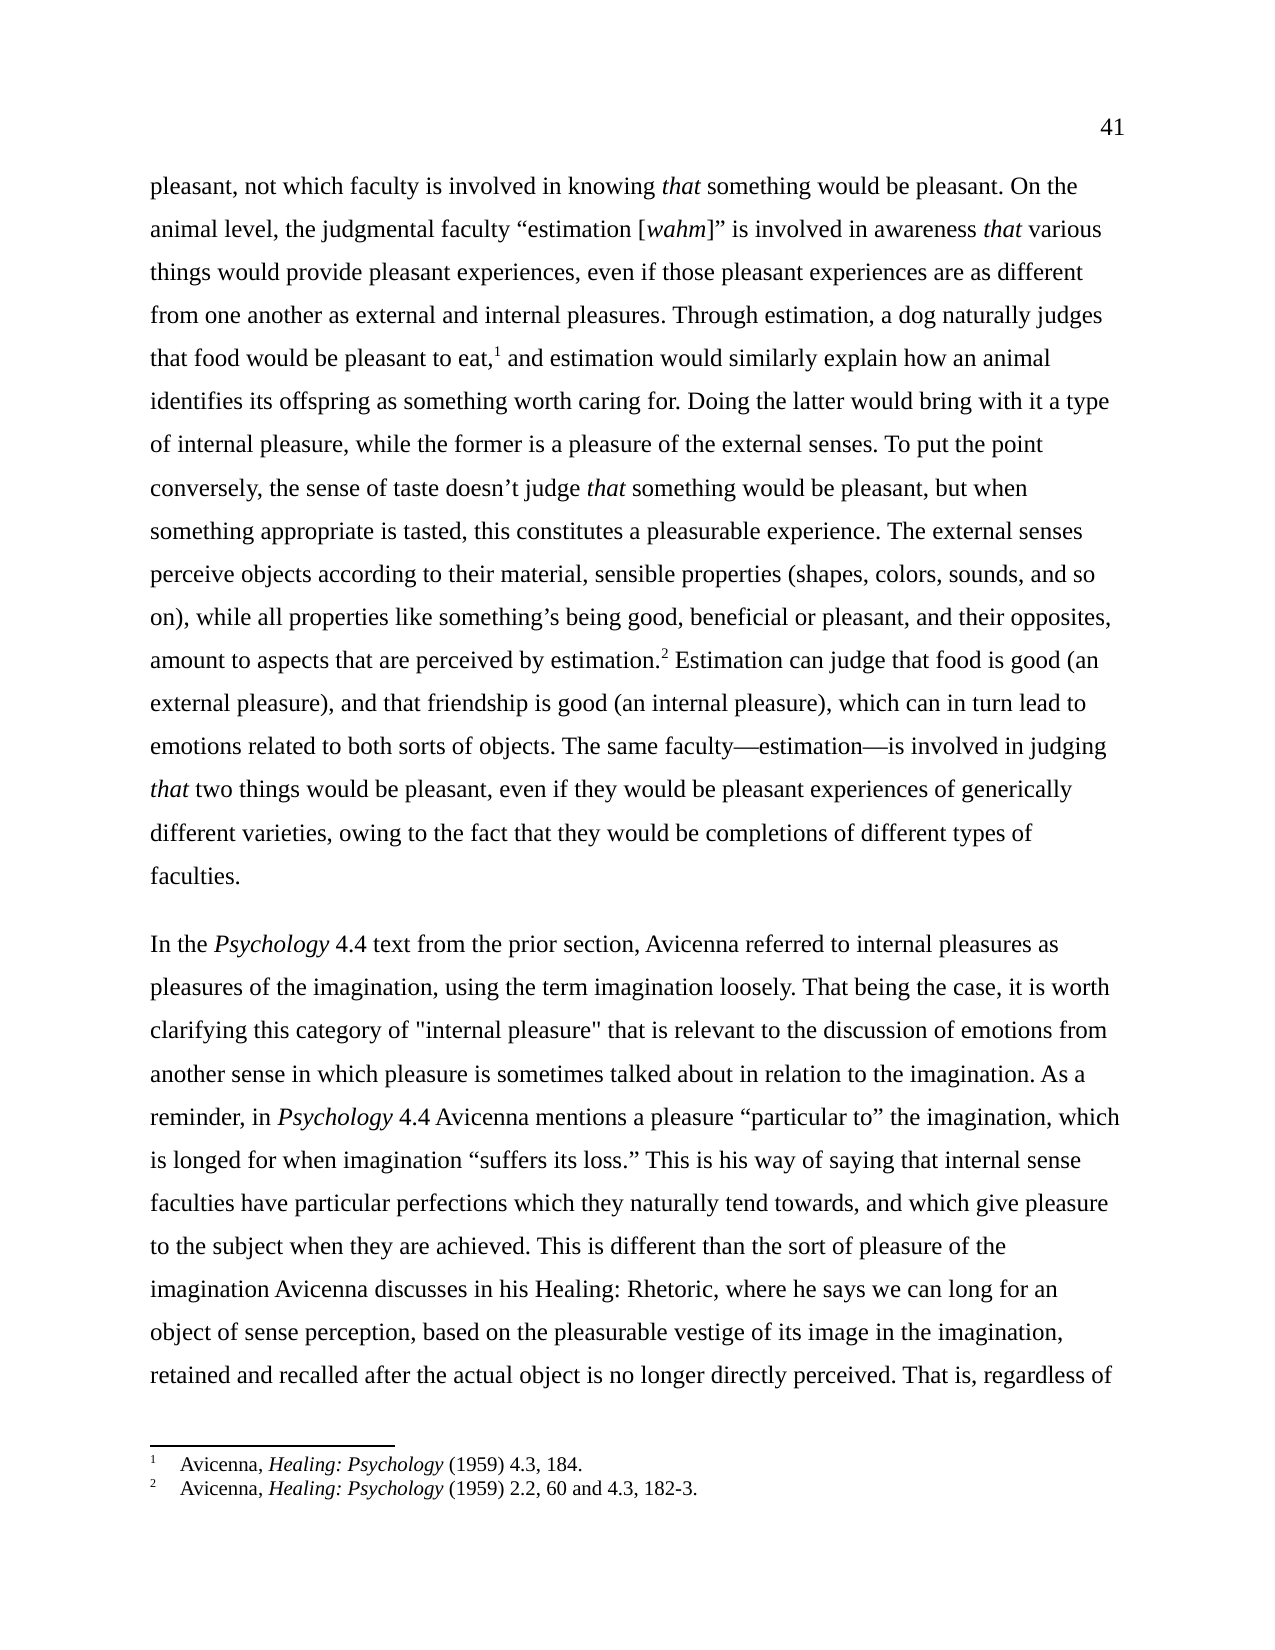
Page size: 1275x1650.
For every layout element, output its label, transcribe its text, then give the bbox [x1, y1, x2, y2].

text Avicenna, Healing: Psychology (1959) 2.2, 60 and 4.3, 182-3. [150, 1476, 1125, 1500]
text In the Psychology 4.4 text from the prior section, Avicenna referred to internal pleasures as pleasures of the imagination, using the term imagination loosely. That being the case, it is worth clarifying this category of "internal pleasure" that is relevant to the discussion of emotions from another sense in which pleasure is sometimes talked about in relation to the imagination. As a reminder, in Psychology 4.4 Avicenna mentions a pleasure “particular to” the imagination, which is longed for when imagination “suffers its loss.” This is his way of saying that internal sense faculties have particular perfections which they naturally tend towards, and which give pleasure to the subject when they are achieved. This is different than the sort of pleasure of the imagination Avicenna discusses in his Healing: Rhetoric, where he says we can long for an object of sense perception, based on the pleasurable vestige of its image in the imagination, retained and recalled after the actual object is no longer directly perceived. That is, regardless of [150, 929, 1125, 1389]
text pleasant, not which faculty is involved in knowing that something would be pleasant. On the animal level, the judgmental faculty “estimation [wahm]” is involved in awareness that various things would provide pleasant experiences, even if those pleasant experiences are as different from one another as external and internal pleasures. Through estimation, a dog naturally judges that food would be pleasant to eat, and estimation would similarly explain how an animal identifies its offspring as something worth caring for. Doing the latter would bring with it a type of internal pleasure, while the former is a pleasure of the external senses. To put the point conversely, the sense of taste doesn’t judge that something would be pleasant, but when something appropriate is tasted, this constitutes a pleasurable experience. The external senses perceive objects according to their material, sensible properties (shapes, colors, sounds, and so on), while all properties like something’s being good, beneficial or pleasant, and their opposites, amount to aspects that are perceived by estimation. Estimation can judge that food is good (an external pleasure), and that friendship is good (an internal pleasure), which can in turn lead to emotions related to both sorts of objects. The same faculty—estimation—is involved in judging that two things would be pleasant, even if they would be pleasant experiences of generically different varieties, owing to the fact that they would be completions of different types of faculties. [150, 171, 1125, 889]
text Avicenna, Healing: Psychology (1959) 4.3, 184. [150, 1452, 1125, 1476]
